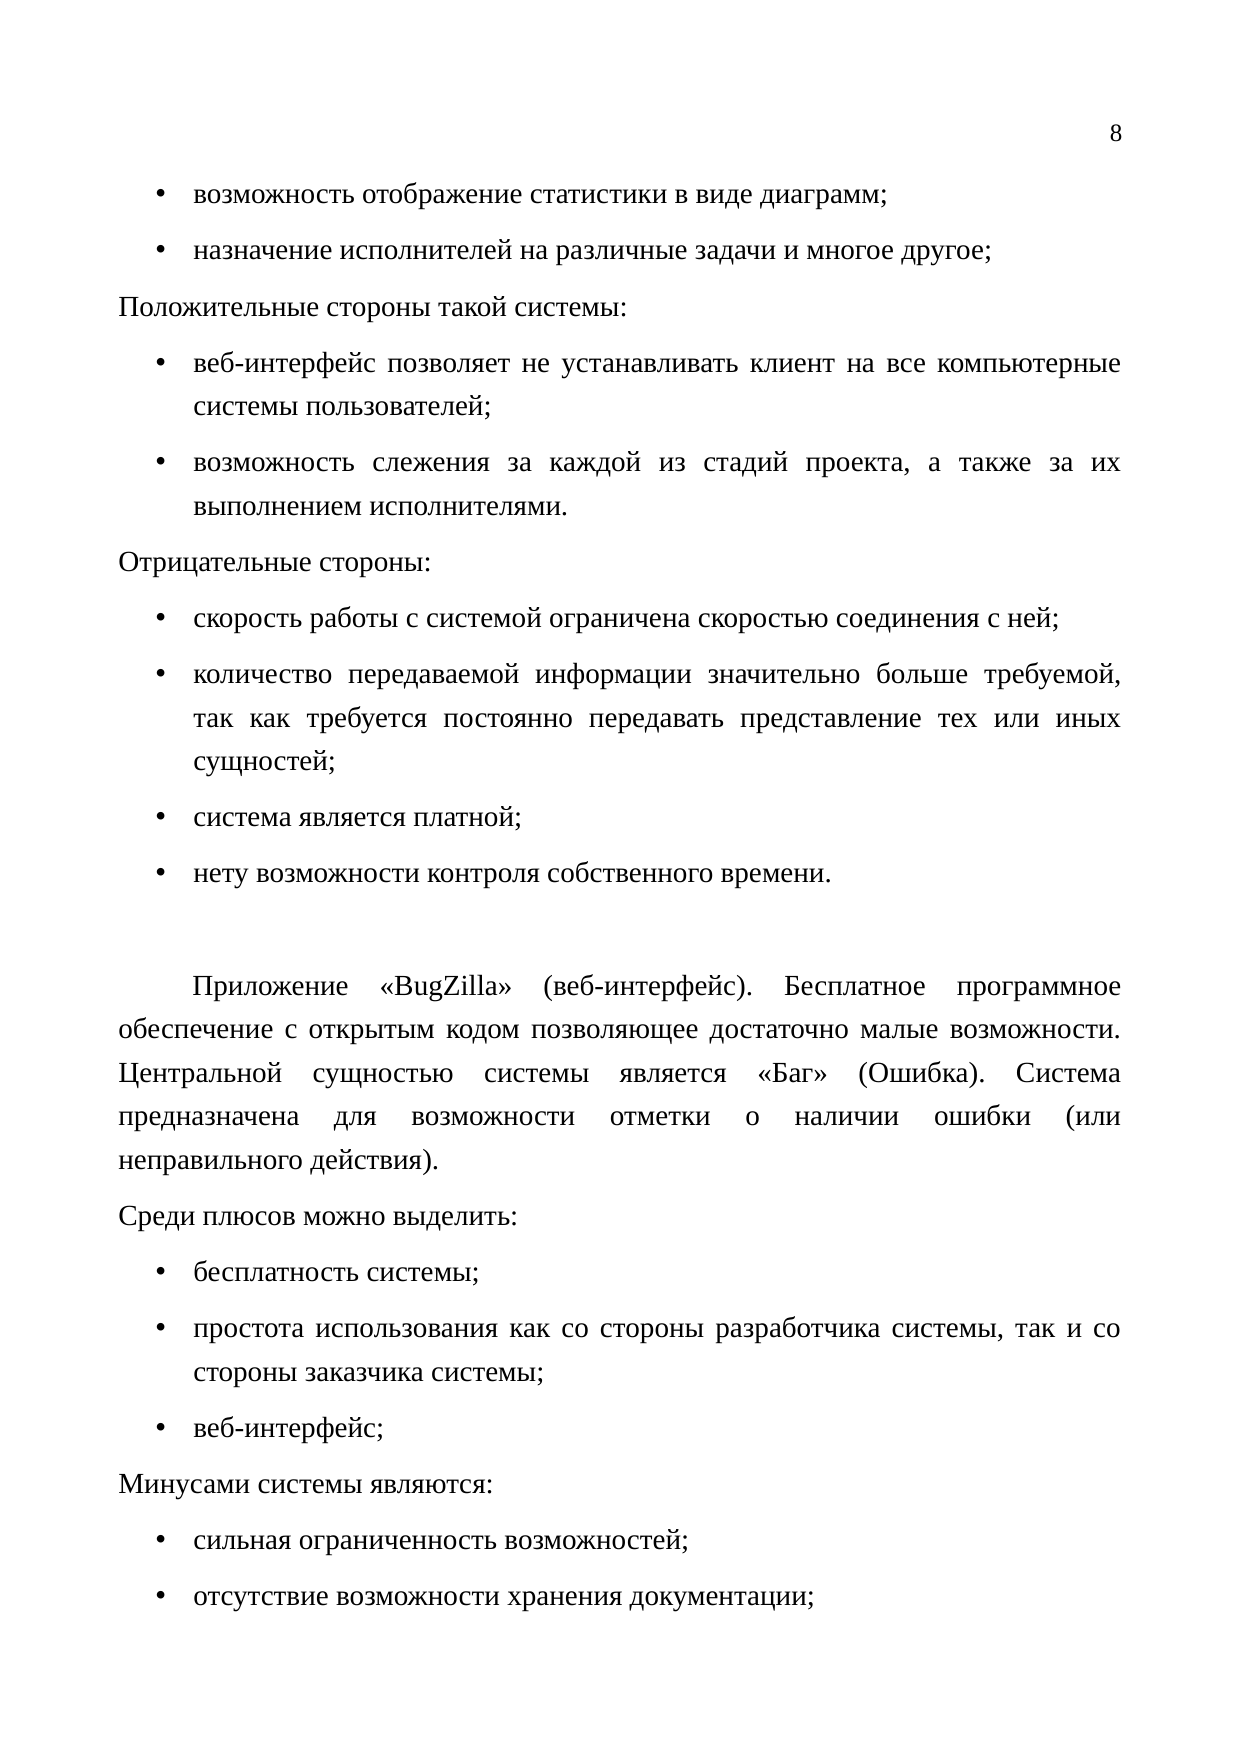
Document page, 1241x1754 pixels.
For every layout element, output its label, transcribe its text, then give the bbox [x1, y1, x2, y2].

list простота использования как со стороны разработчика системы, так и со стороны заказчика системы; [156, 1310, 1122, 1387]
list назначение исполнителей на различные задачи и многое другое; [156, 232, 1122, 266]
text Положительные стороны такой системы: [118, 289, 1122, 322]
list веб-интерфейс позволяет не устанавливать клиент на все компьютерные системы пользователей; [156, 345, 1122, 422]
list сильная ограниченность возможностей; [156, 1522, 1122, 1556]
list количество передаваемой информации значительно больше требуемой, так как требуется постоянно передавать представление тех или иных сущностей; [156, 656, 1122, 777]
text Минусами системы являются: [118, 1466, 1122, 1499]
list возможность слежения за каждой из стадий проекта, а также за их выполнением исполнителями. [156, 444, 1122, 522]
list бесплатность системы; [156, 1254, 1122, 1288]
list нету возможности контроля собственного времени. [156, 856, 1122, 889]
list система является платной; [156, 799, 1122, 833]
list скорость работы с системой ограничена скоростью соединения с ней; [156, 600, 1122, 634]
list возможность отображение статистики в виде диаграмм; [156, 176, 1122, 210]
text Отрицательные стороны: [118, 544, 1122, 578]
list отсутствие возможности хранения документации; [156, 1578, 1122, 1612]
text Приложение «BugZilla» (веб-интерфейс). Бесплатное программное обеспечение с открытым кодом позволяющее достаточно малые возможности. Центральной сущностью системы является «Баг» (Ошибка). Система предназначена для возможности отметки о наличии ошибки (или неправильного действия). [118, 968, 1122, 1176]
list веб-интерфейс; [156, 1410, 1122, 1443]
text Среди плюсов можно выделить: [118, 1198, 1122, 1232]
